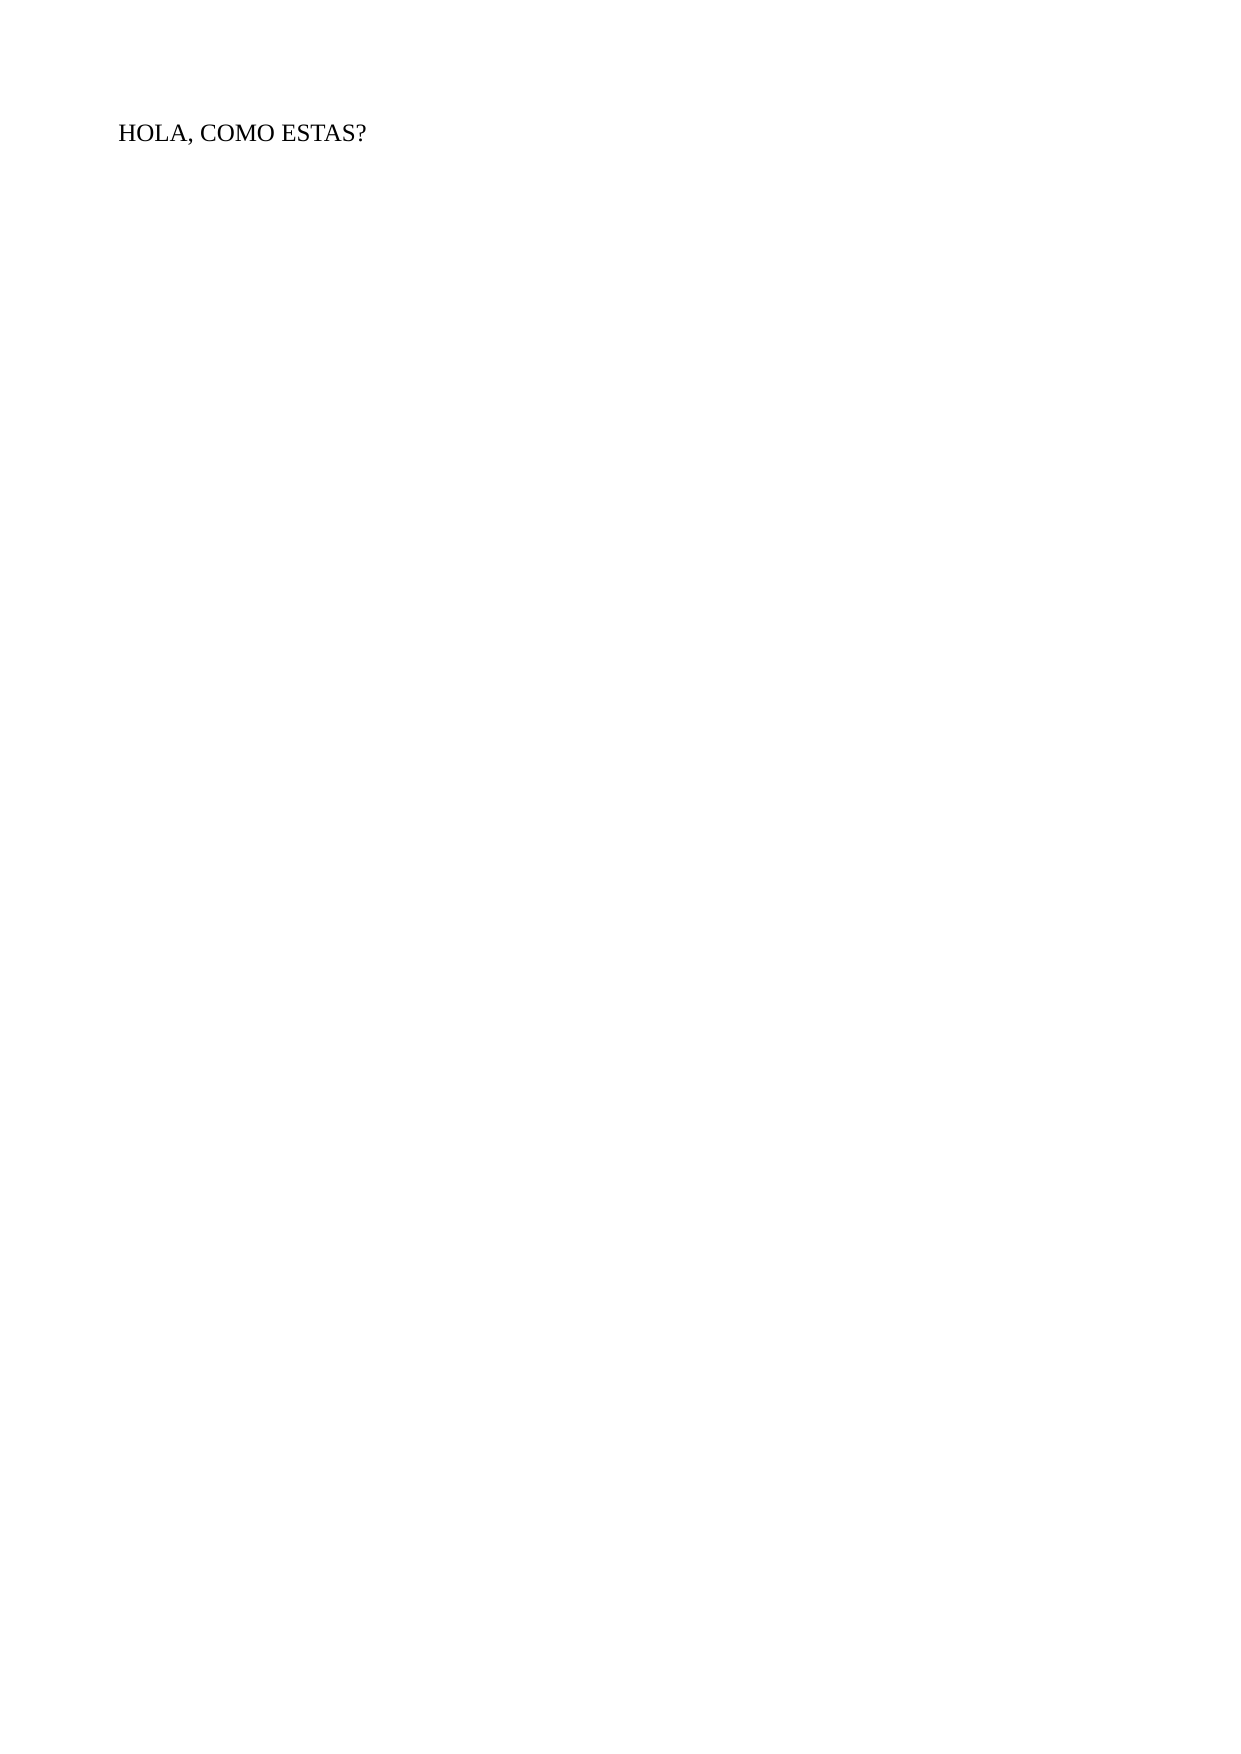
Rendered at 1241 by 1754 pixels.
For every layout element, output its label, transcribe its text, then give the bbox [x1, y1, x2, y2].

text HOLA, COMO ESTAS? [118, 118, 1122, 147]
